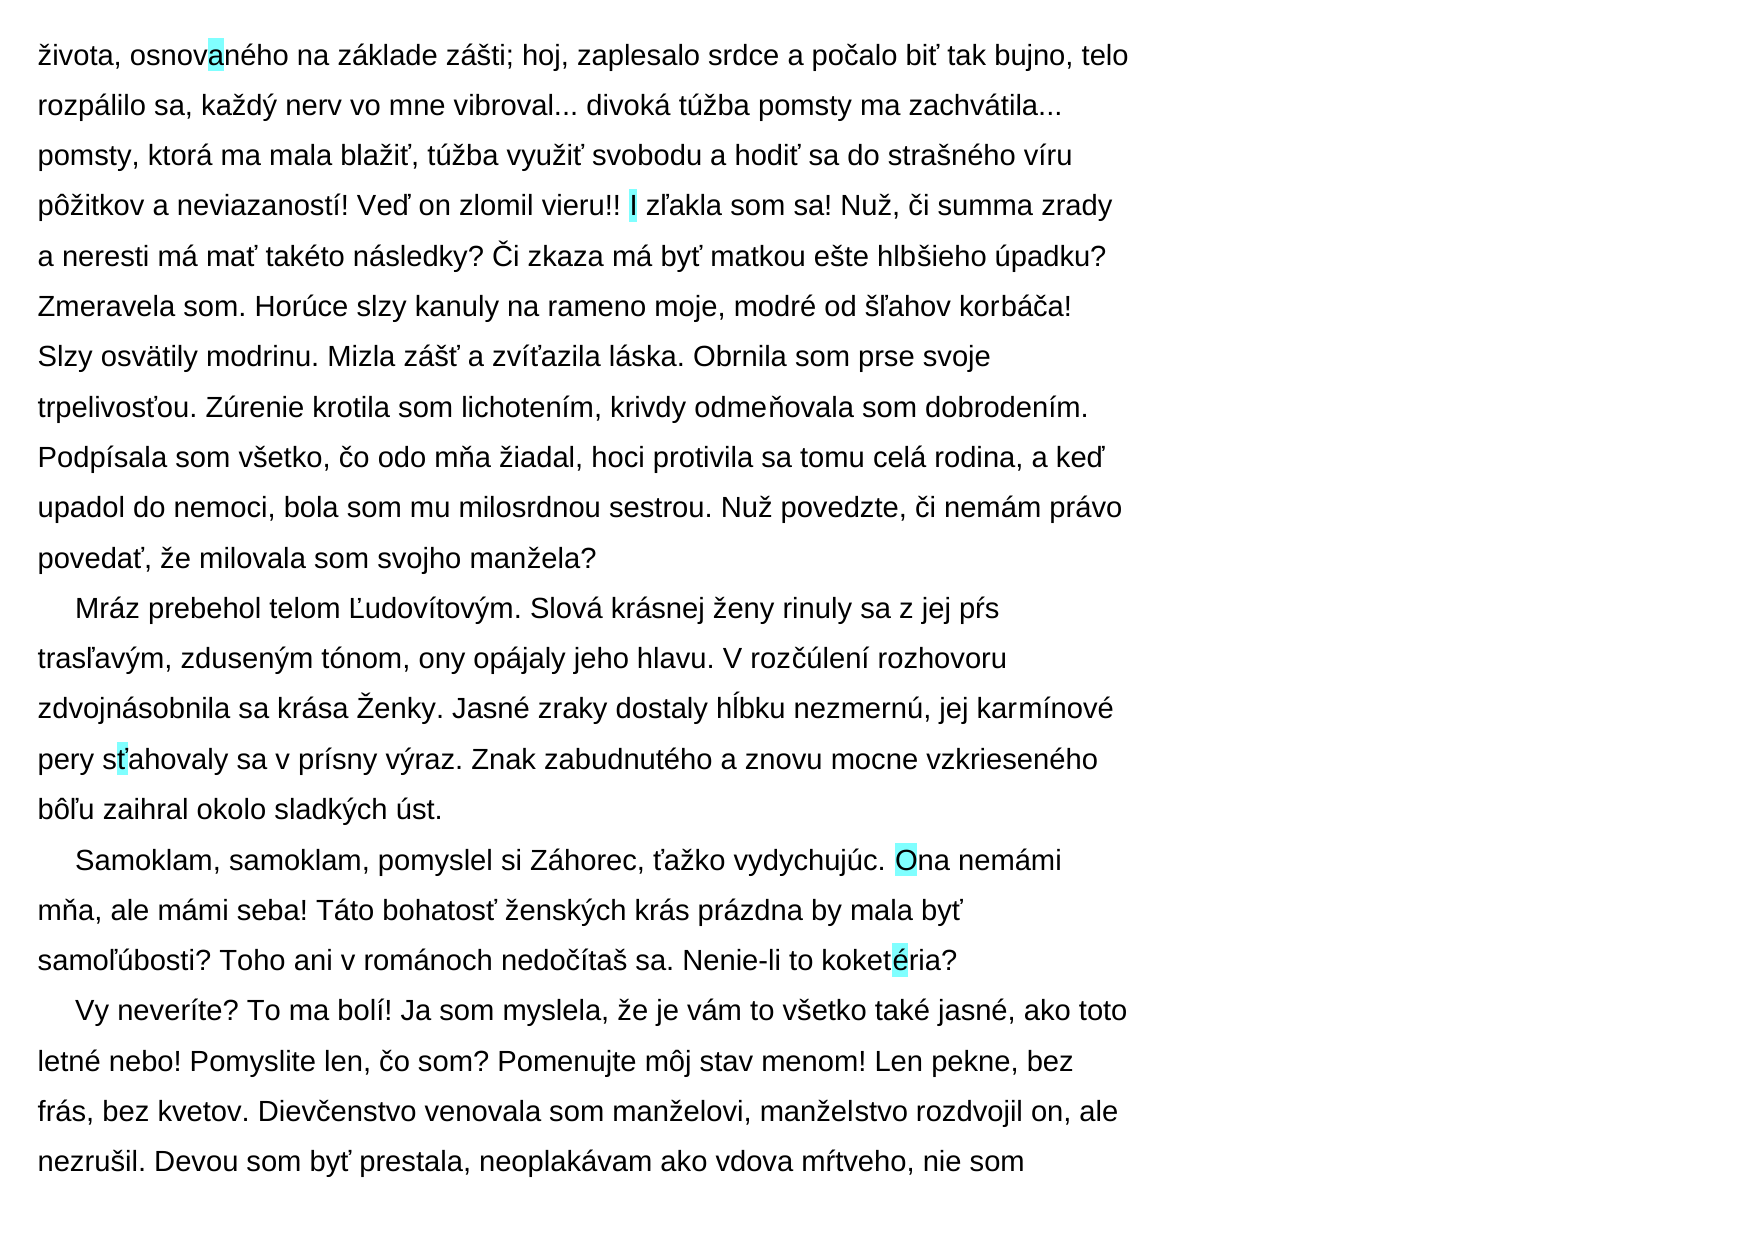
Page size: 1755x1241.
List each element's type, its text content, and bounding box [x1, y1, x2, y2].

text Mráz prebehol telom Ľudovítovým. Slová krásnej ženy rinuly sa z jej pŕs trasľavým, zduseným tónom, ony opájaly jeho hlavu. V roz­čúlení rozhovoru zdvojnásobnila sa krása Ženky. Jasné zraky dostaly hĺbku nezmernú, jej kar­mínové pery sťahovaly sa v prísny výraz. Znak zabudnutého a znovu mocne vzkrieseného bôľu zaihral okolo sladkých úst. [37, 591, 1130, 826]
text života, osnovaného na základe zášti; hoj, zaplesalo srdce a počalo biť tak bujno, telo rozpálilo sa, každý nerv vo mne vibroval... divoká túžba pomsty ma zachvátila... pomsty, ktorá ma mala blažiť, túžba využiť svobodu a hodiť sa do strašného víru pôžitkov a neviaza­ností! Veď on zlomil vieru!! I zľakla som sa! Nuž, či summa zrady a neresti má mať takéto následky? Či zkaza má byť matkou ešte hlb­šieho úpadku? Zmeravela som. Horúce slzy kanuly na rameno moje, modré od šľahov kor­báča! Slzy osvätily modrinu. Mizla zášť a zví­ťazila láska. Obrnila som prse svoje trpelivosťou. Zúrenie krotila som lichotením, krivdy odme­ňovala som dobrodením. Podpísala som všetko, čo odo mňa žiadal, hoci protivila sa tomu celá rodina, a keď upadol do nemoci, bola som mu milosrdnou sestrou. Nuž povedzte, či nemám právo povedať, že milovala som svojho man­žela? [37, 37, 1130, 574]
text Samoklam, samoklam, pomyslel si Záhorec, ťažko vydychujúc. Ona nemámi mňa, ale mámi seba! Táto bohatosť ženských krás prázdna by mala byť samoľúbosti? Toho ani v románoch nedočítaš sa. Nenie-li to koketéria? [37, 842, 1130, 977]
text Vy neveríte? To ma bolí! Ja som myslela, že je vám to všetko také jasné, ako toto letné nebo! Pomyslite len, čo som? Pomenujte môj stav menom! Len pekne, bez frás, bez kvetov. Dievčenstvo venovala som manželovi, manžel­stvo rozdvojil on, ale nezrušil. Devou som byť prestala, neoplakávam ako vdova mŕtveho, nie som [37, 993, 1130, 1178]
